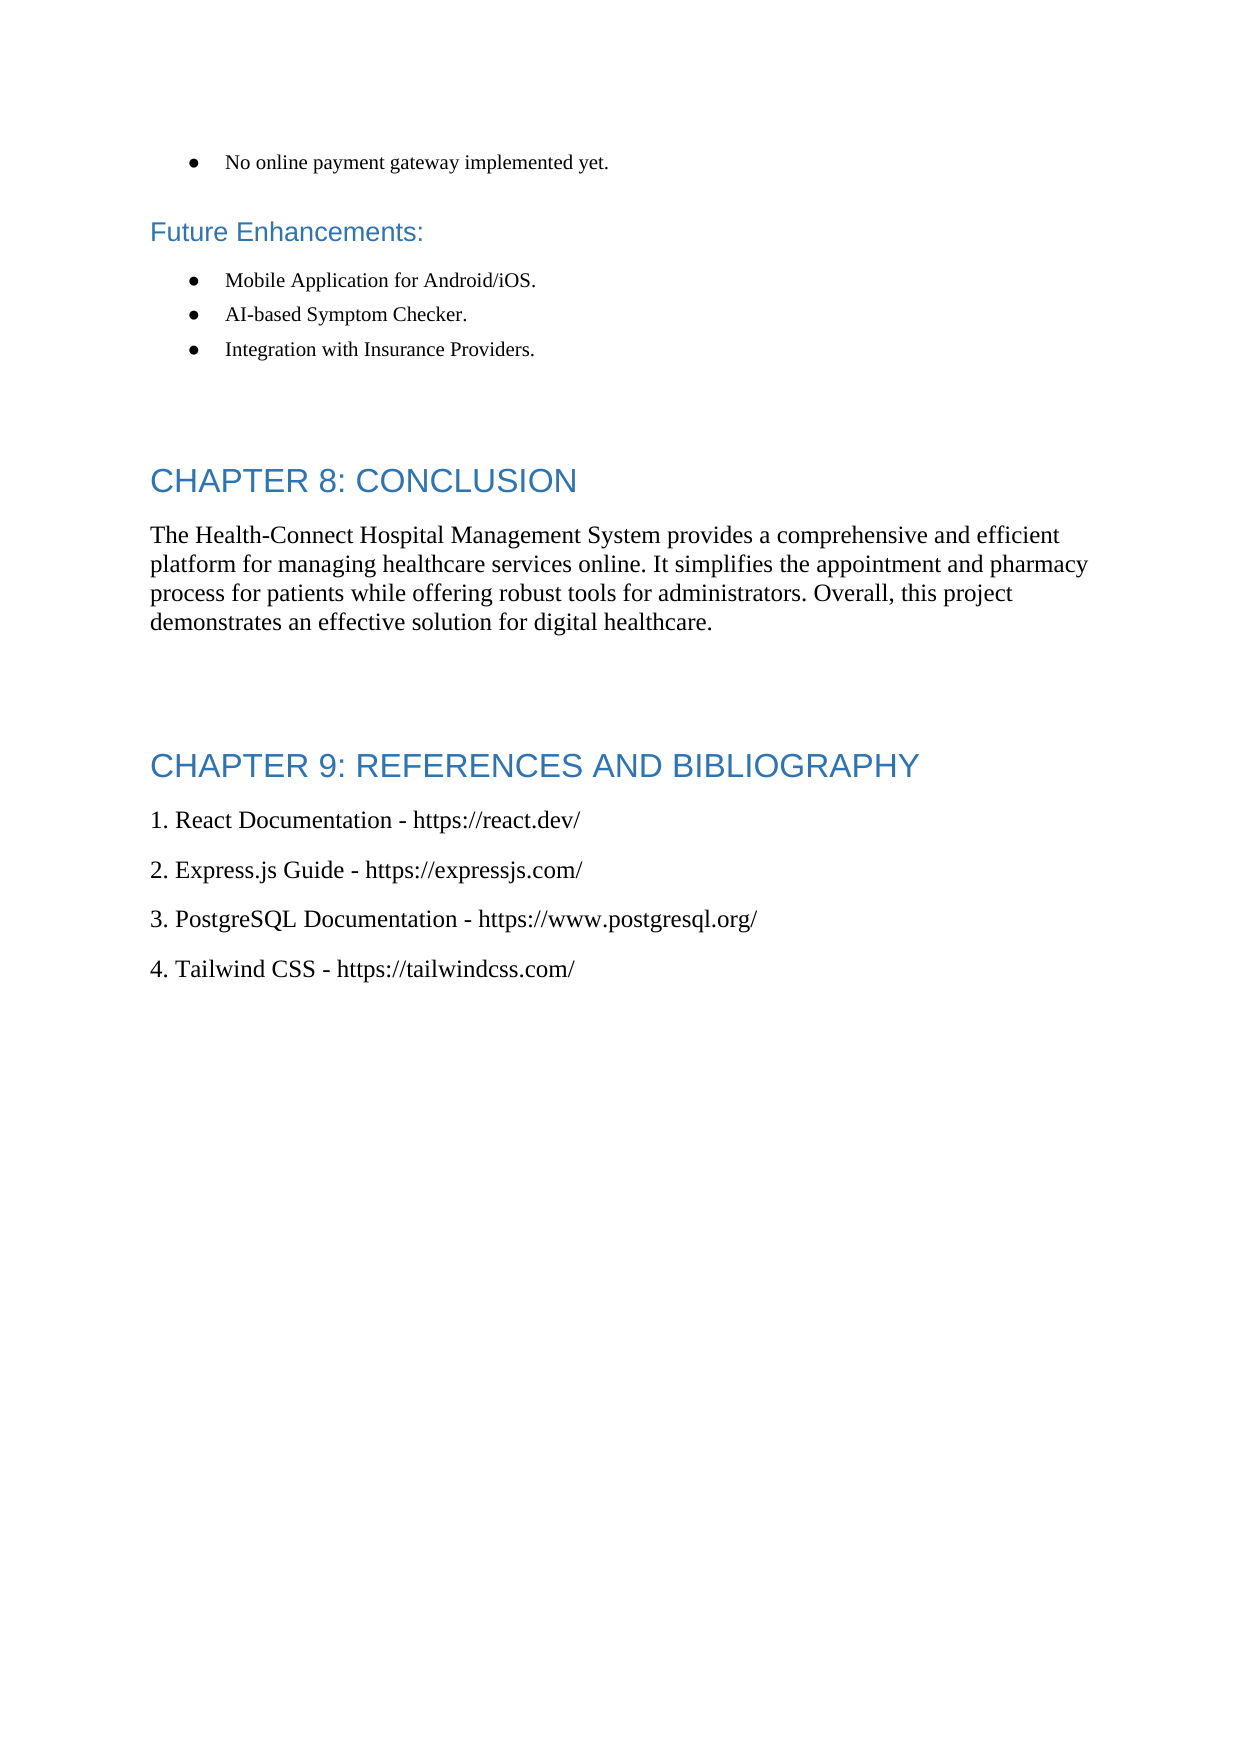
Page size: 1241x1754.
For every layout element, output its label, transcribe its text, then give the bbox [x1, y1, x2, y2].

subtitle Future Enhancements: [150, 216, 1090, 247]
list Mobile Application for Android/iOS.­ [187, 268, 1090, 292]
text 1. React Documentation - https://react.dev/ [150, 805, 1090, 834]
text 4. Tailwind CSS - https://tailwindcss.com/ [150, 954, 1090, 983]
subtitle CHAPTER 9: REFERENCES AND BIBLIOGRAPHY [150, 746, 1090, 784]
text 2. Express.js Guide - https://expressjs.com/ [150, 855, 1090, 883]
text The Health-Connect Hospital Management System provides a comprehensive and efficient platform for managing healthcare services online. It simplifies the appointment and pharmacy process for patients while offering robust tools for administrators. Overall, this project demonstrates an effective solution for digital healthcare. [150, 520, 1090, 635]
subtitle CHAPTER 8: CONCLUSION [150, 461, 1090, 499]
list AI-based Symptom Checker. [187, 302, 1090, 326]
list Integration with Insurance Providers. [187, 337, 1090, 361]
list No online payment gateway implemented yet. [187, 150, 1090, 174]
text 3. PostgreSQL Documentation - https://www.postgresql.org/ [150, 904, 1090, 933]
